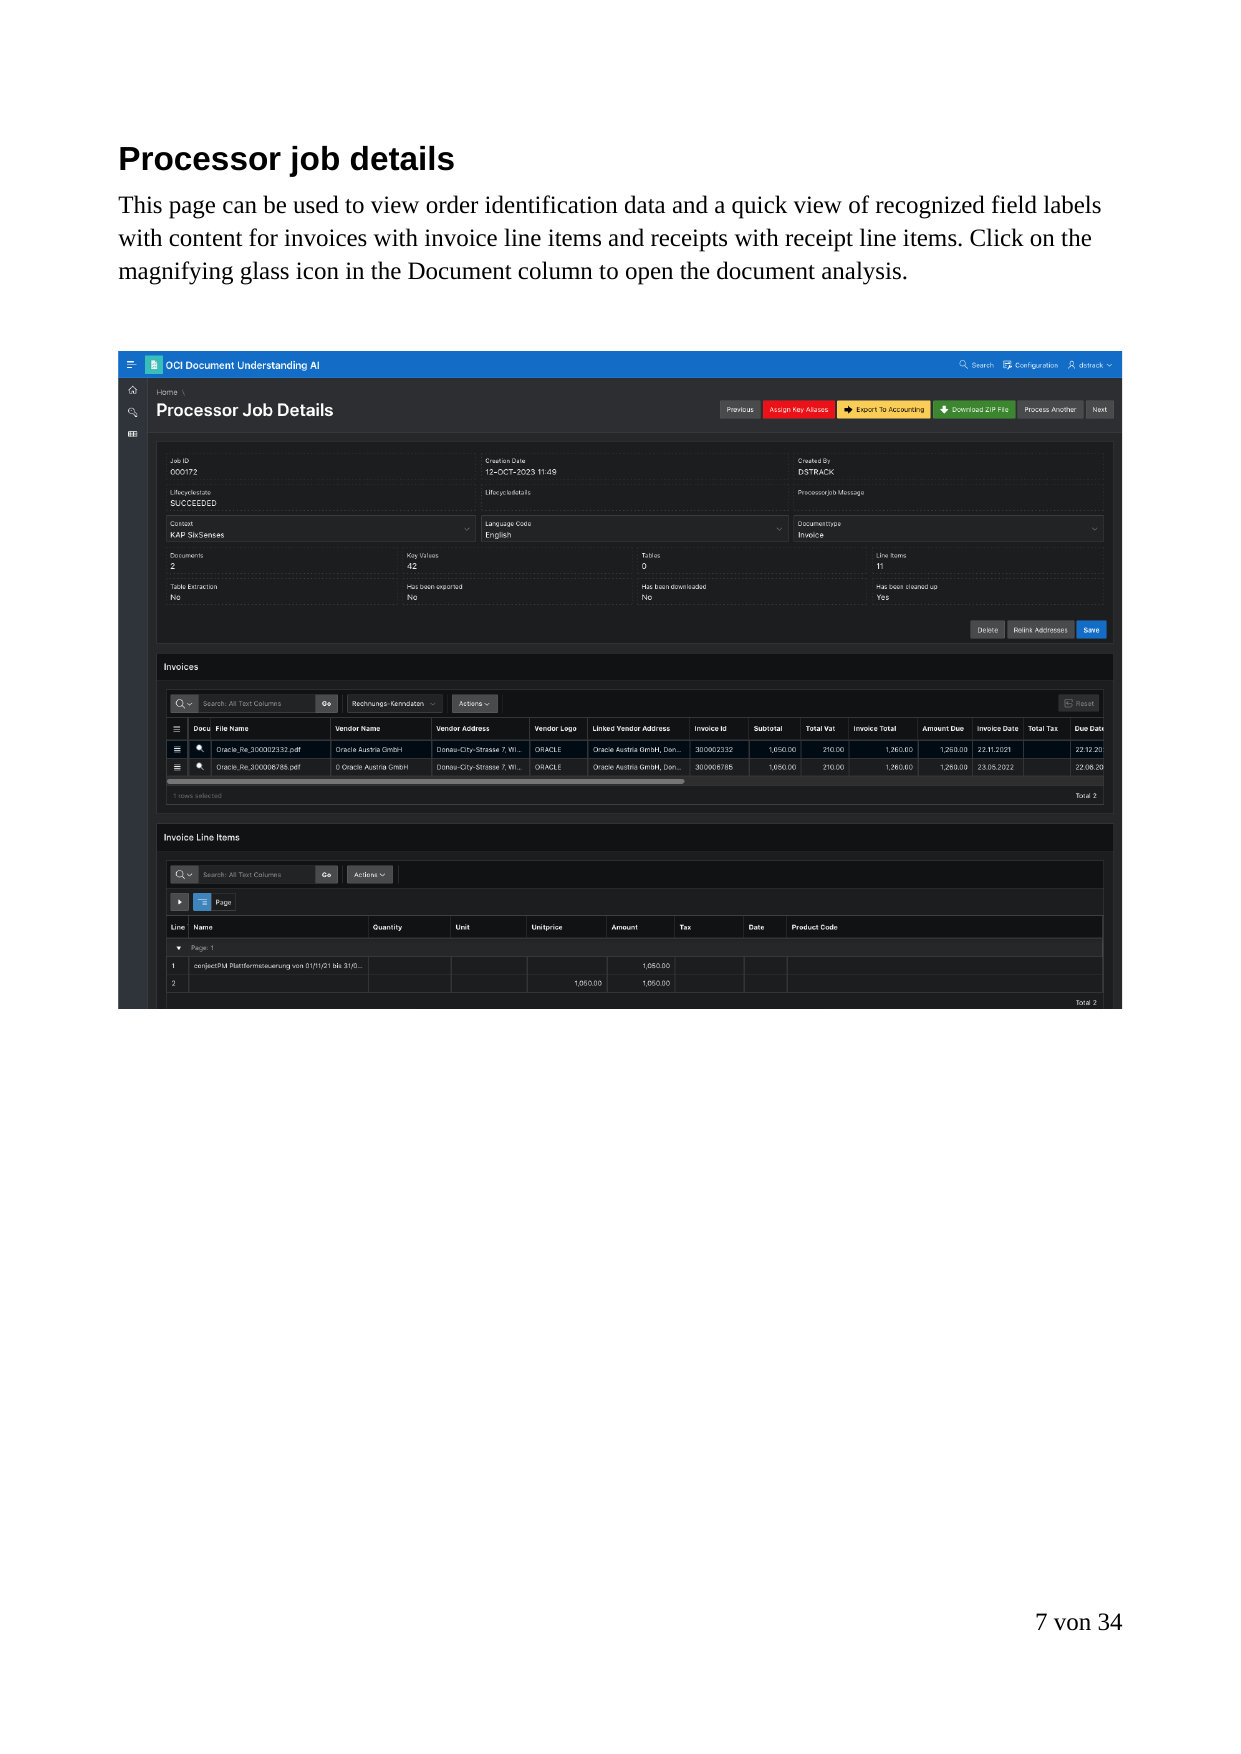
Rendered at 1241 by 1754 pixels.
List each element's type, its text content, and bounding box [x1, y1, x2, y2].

picture [118, 351, 1123, 1009]
subtitle Processor job details [118, 139, 1122, 177]
text This page can be used to view order identification data and a quick view of recognized field labels with content for invoices with invoice line items and receipts with receipt line items. Click on the magnifying glass icon in the Document column to open the document analysis. [118, 190, 1122, 285]
